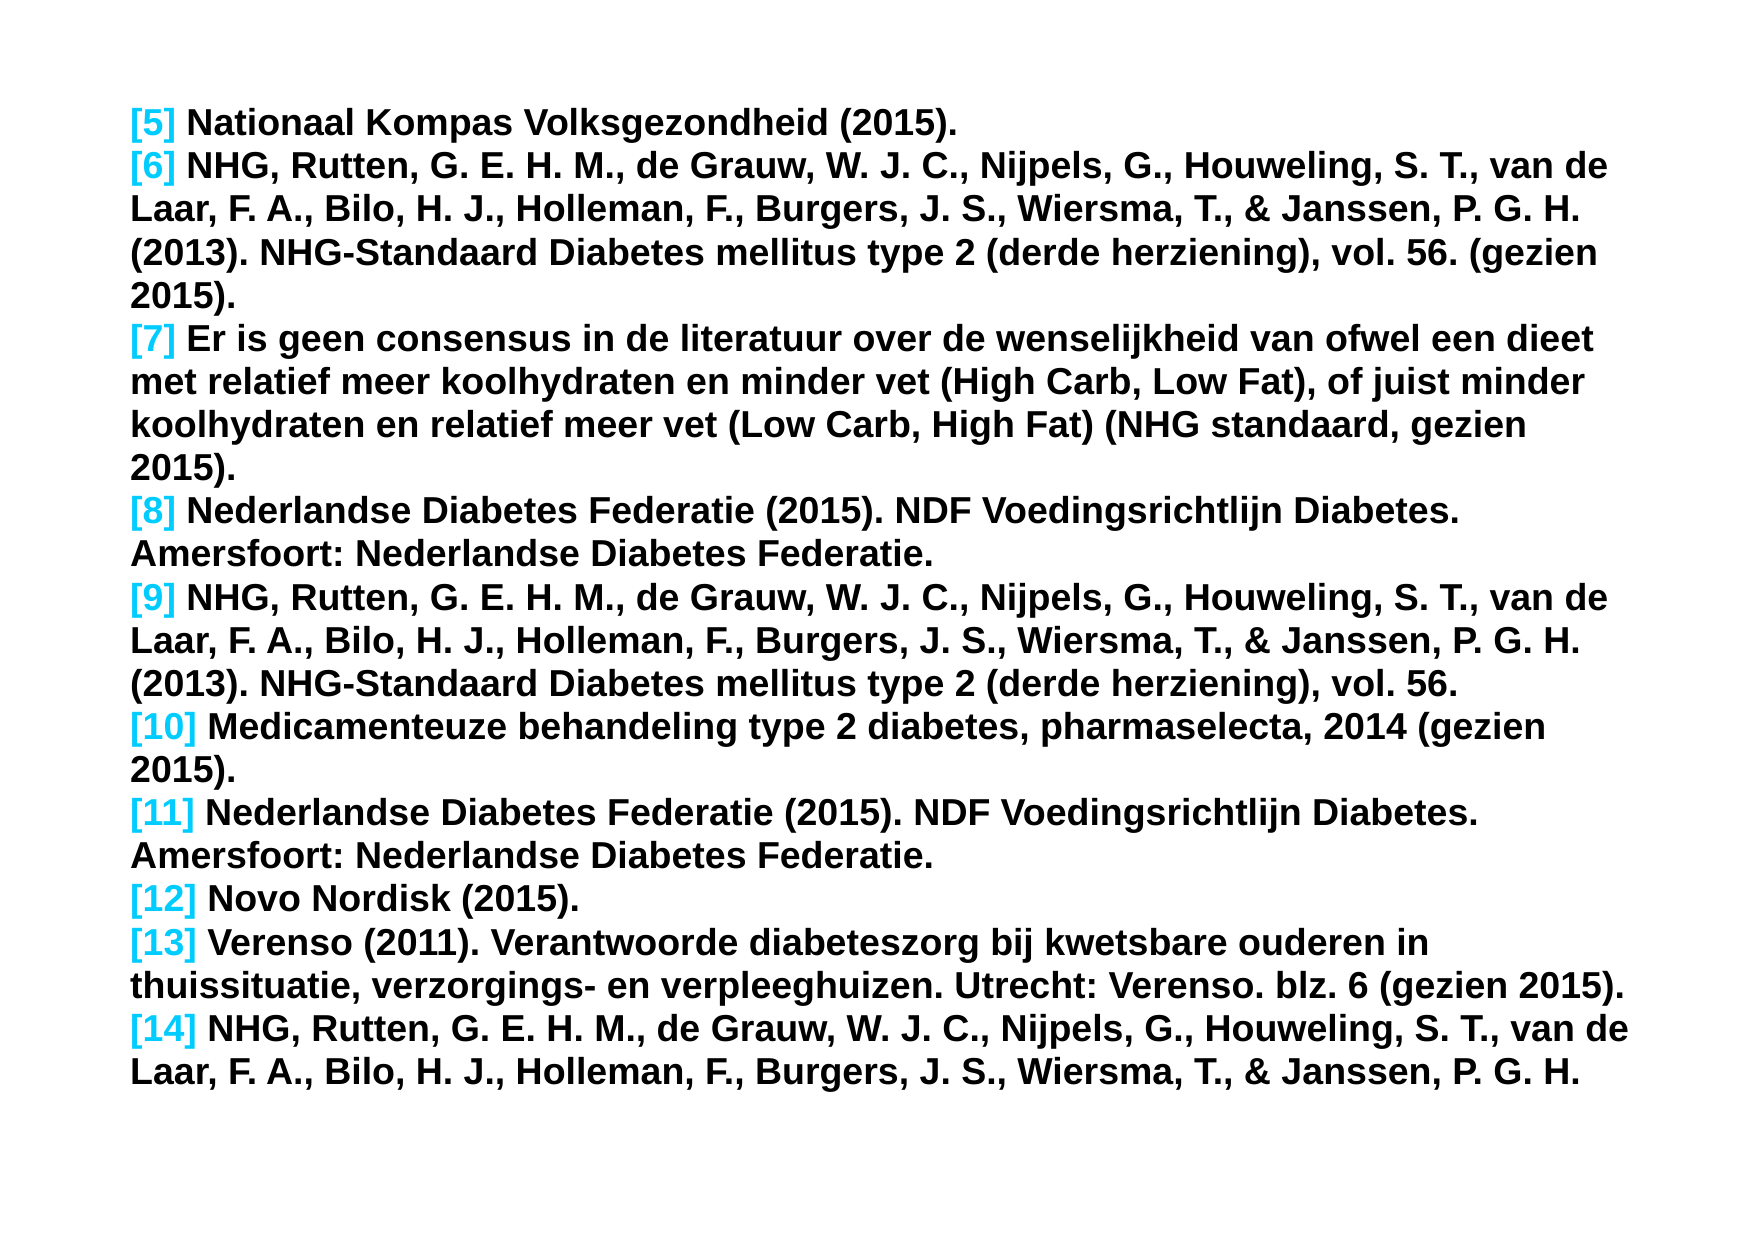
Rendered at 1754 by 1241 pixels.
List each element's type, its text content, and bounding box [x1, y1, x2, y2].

subtitle [6] NHG, Rutten, G. E. H. M., de Grauw, W. J. C., Nijpels, G., Houweling, S. T., van de Laar, F. A., Bilo, H. J., Holleman, F., Burgers, J. S., Wiersma, T., & Janssen, P. G. H. (2013). NHG-Standaard Diabetes mellitus type 2 (derde herziening), vol. 56. (gezien 2015). [130, 143, 1636, 316]
subtitle [8] Nederlandse Diabetes Federatie (2015). NDF Voedingsrichtlijn Diabetes. Amersfoort: Nederlandse Diabetes Federatie. [130, 488, 1636, 575]
subtitle [9] NHG, Rutten, G. E. H. M., de Grauw, W. J. C., Nijpels, G., Houweling, S. T., van de Laar, F. A., Bilo, H. J., Holleman, F., Burgers, J. S., Wiersma, T., & Janssen, P. G. H. (2013). NHG-Standaard Diabetes mellitus type 2 (derde herziening), vol. 56. [130, 575, 1636, 704]
subtitle [14] NHG, Rutten, G. E. H. M., de Grauw, W. J. C., Nijpels, G., Houweling, S. T., van de Laar, F. A., Bilo, H. J., Holleman, F., Burgers, J. S., Wiersma, T., & Janssen, P. G. H. [130, 1006, 1636, 1092]
subtitle [5] Nationaal Kompas Volksgezondheid (2015). [130, 100, 1636, 143]
subtitle [7] Er is geen consensus in de literatuur over de wenselijkheid van ofwel een dieet met relatief meer koolhydraten en minder vet (High Carb, Low Fat), of juist minder koolhydraten en relatief meer vet (Low Carb, High Fat) (NHG standaard, gezien 2015). [130, 316, 1636, 488]
subtitle [12] Novo Nordisk (2015). [130, 877, 1636, 920]
subtitle [10] Medicamenteuze behandeling type 2 diabetes, pharmaselecta, 2014 (gezien 2015). [130, 704, 1636, 790]
subtitle [13] Verenso (2011). Verantwoorde diabeteszorg bij kwetsbare ouderen in thuissituatie, verzorgings- en verpleeghuizen. Utrecht: Verenso. blz. 6 (gezien 2015). [130, 920, 1636, 1006]
subtitle [11] Nederlandse Diabetes Federatie (2015). NDF Voedingsrichtlijn Diabetes. Amersfoort: Nederlandse Diabetes Federatie. [130, 790, 1636, 877]
